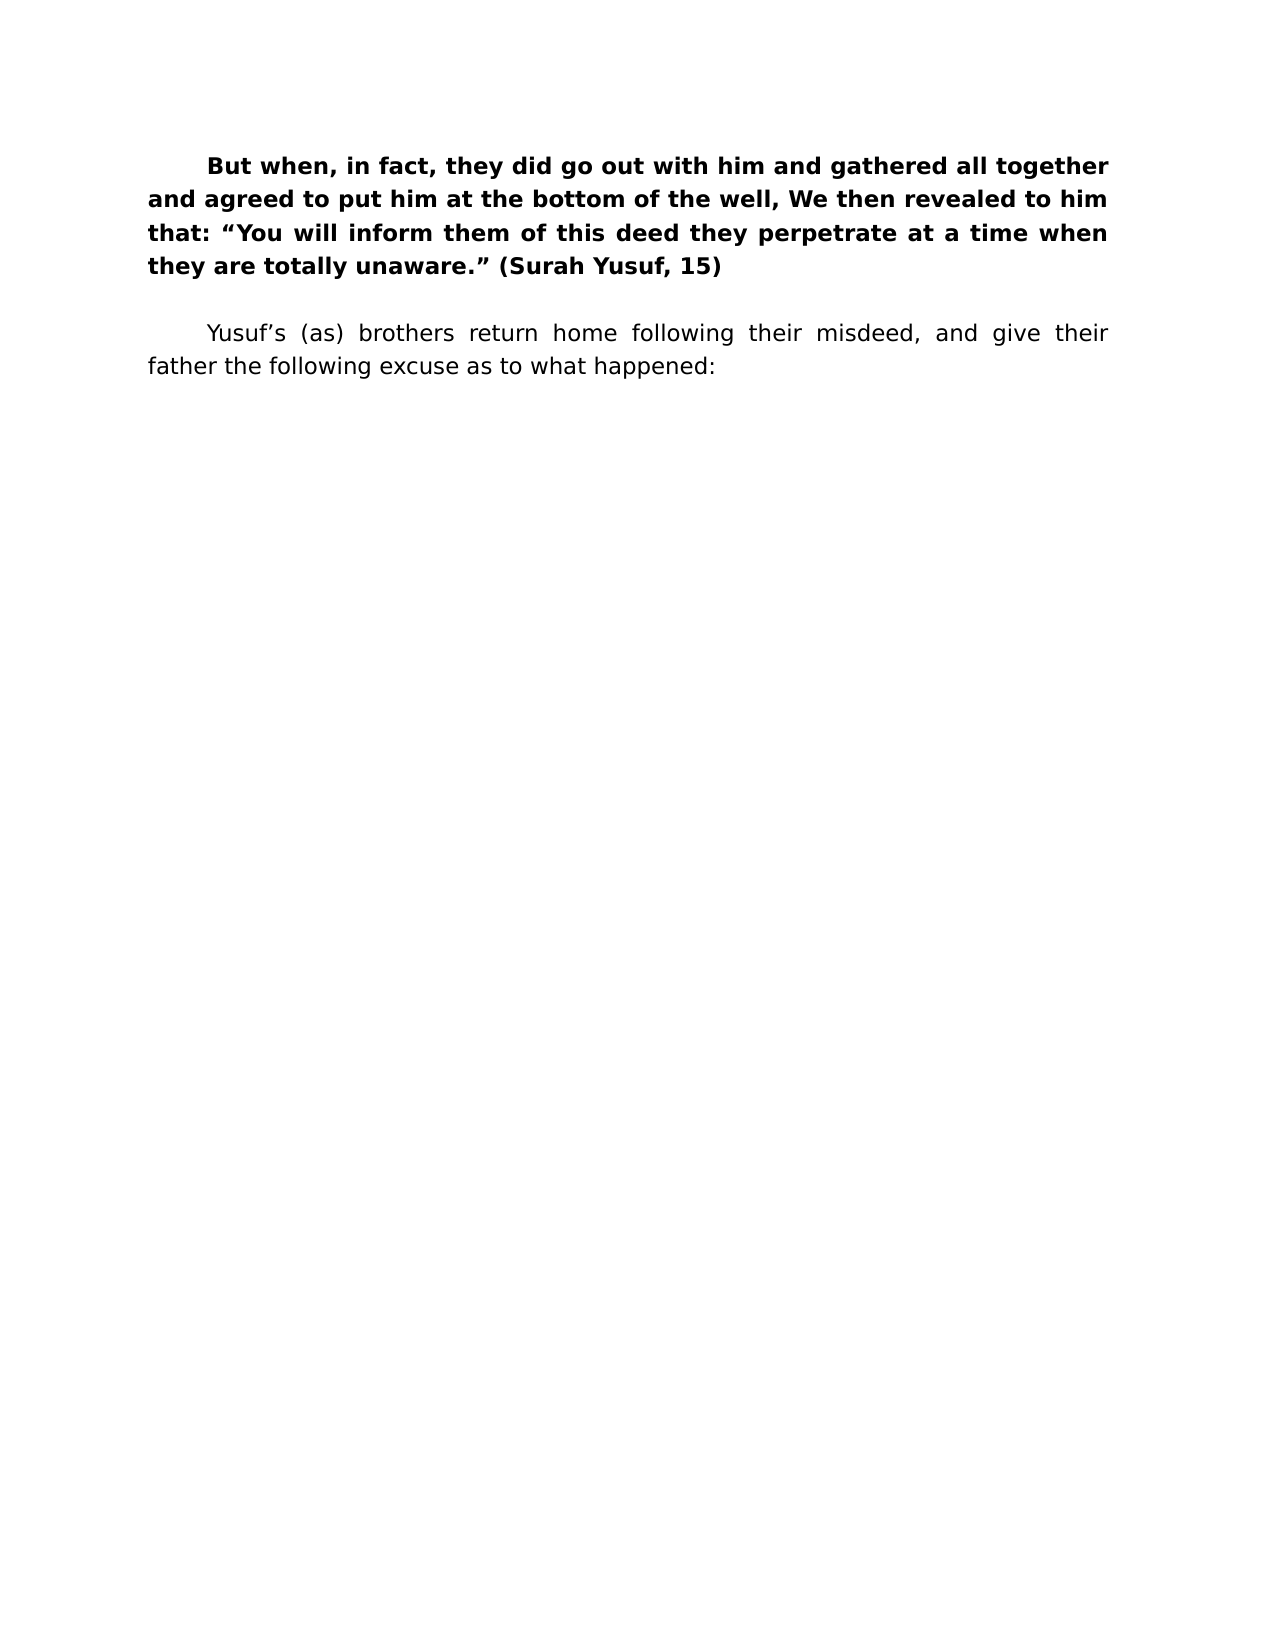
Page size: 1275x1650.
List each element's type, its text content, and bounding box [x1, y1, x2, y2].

text Yusuf’s (as) brothers return home following their misdeed, and give their father the following excuse as to what happened: [148, 314, 1110, 381]
text But when, in fact, they did go out with him and gathered all together and agreed to put him at the bottom of the well, We then revealed to him that: “You will inform them of this deed they perpetrate at a time when they are totally unaware.” (Surah Yusuf, 15) [148, 148, 1110, 281]
